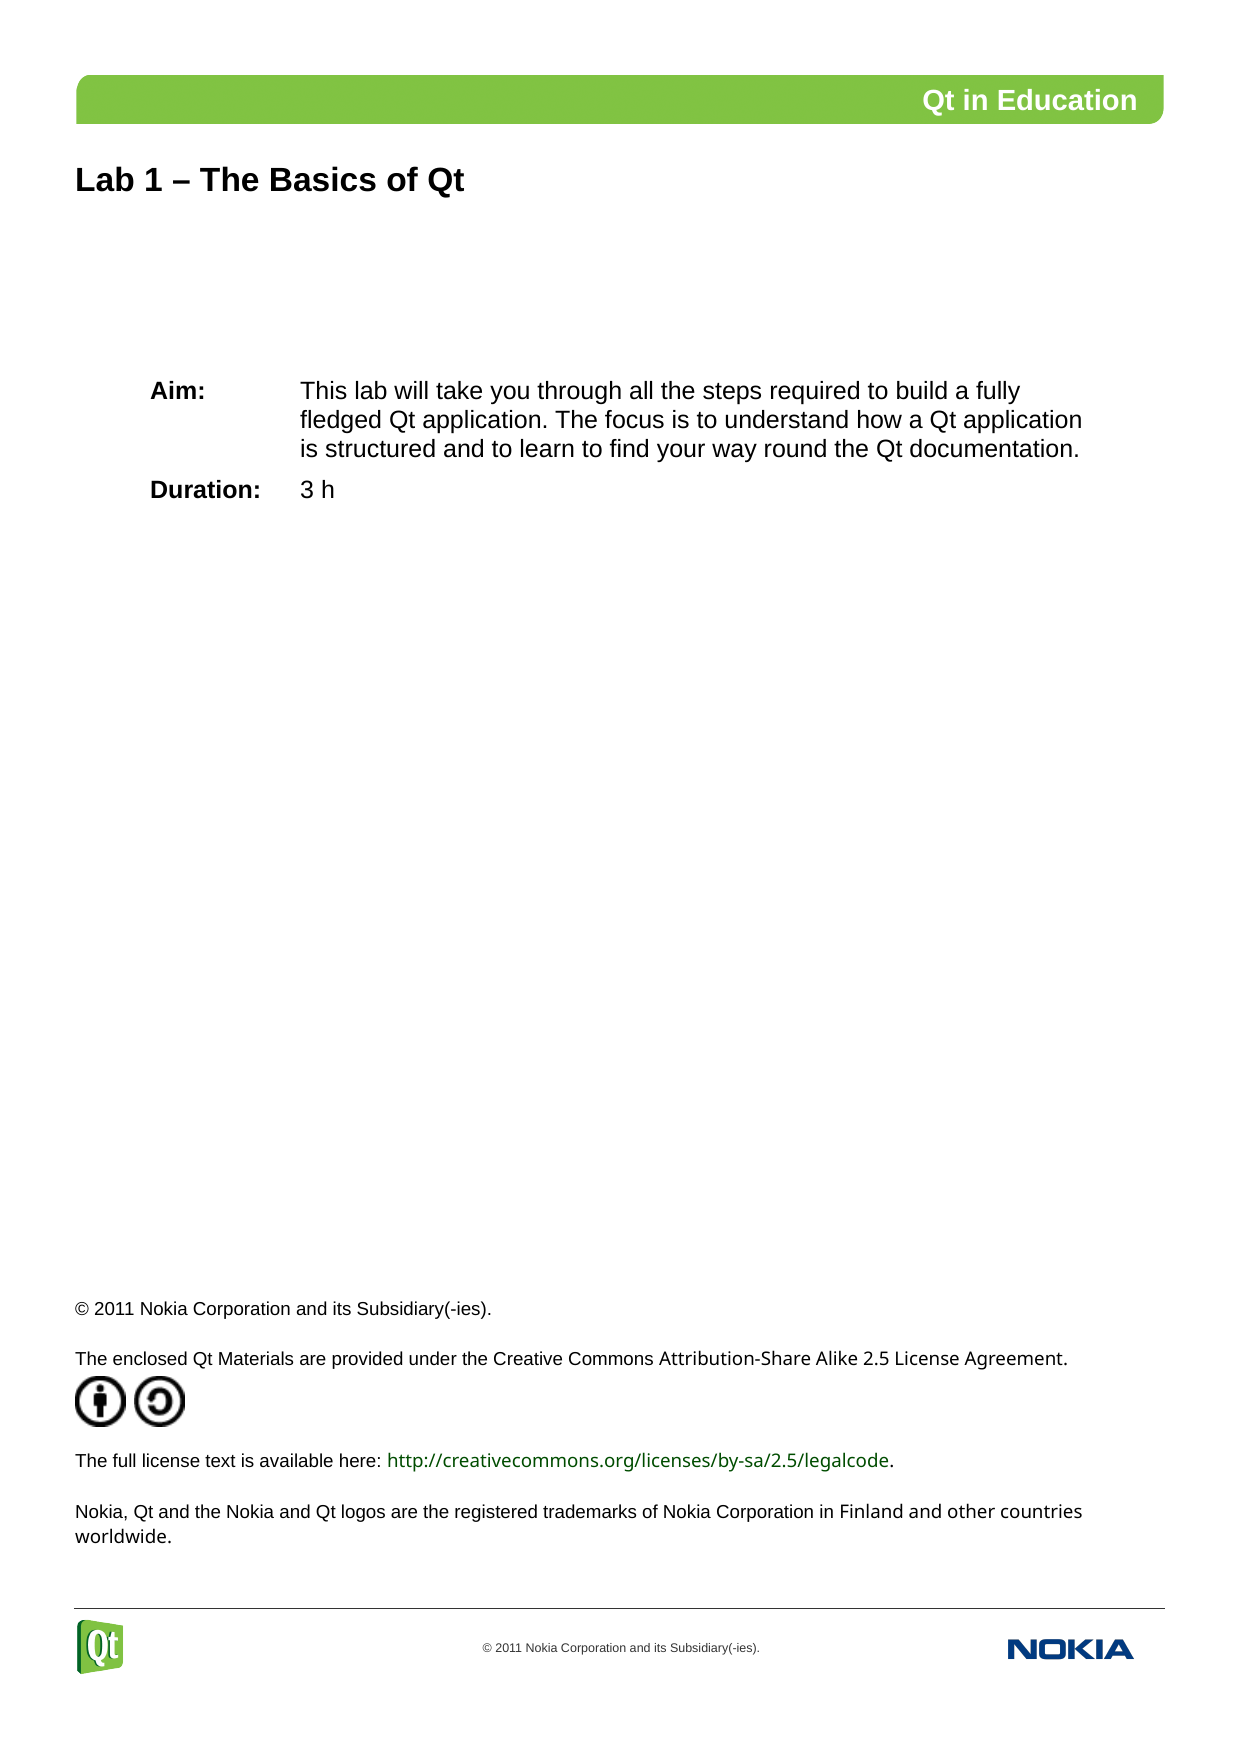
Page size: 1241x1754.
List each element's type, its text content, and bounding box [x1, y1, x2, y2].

picture [76, 75, 1164, 124]
text Nokia, Qt and the Nokia and Qt logos are the registered trademarks of Nokia Corporation in Finland and other countries worldwide. [75, 1498, 1165, 1549]
text The full license text is available here: http://creativecommons.org/licenses/by-sa/2.5/legalcode. [75, 1447, 1165, 1472]
picture [978, 1610, 1164, 1688]
text © 2011 Nokia Corporation and its Subsidiary(-ies). [75, 1298, 1165, 1319]
picture [75, 1376, 126, 1427]
picture [73, 1615, 127, 1679]
picture [134, 1376, 185, 1427]
text Aim: This lab will take you through all the steps required to build a fully fledged Qt application. The focus is to understand how a Qt application is structured and to learn to find your way round the Qt documentation. [150, 376, 1090, 462]
text The enclosed Qt Materials are provided under the Creative Commons Attribution-Share Alike 2.5 License Agreement. [75, 1345, 1165, 1370]
subtitle Lab 1 – The Basics of Qt [75, 160, 1165, 199]
text Duration: 3 h [150, 475, 1090, 503]
